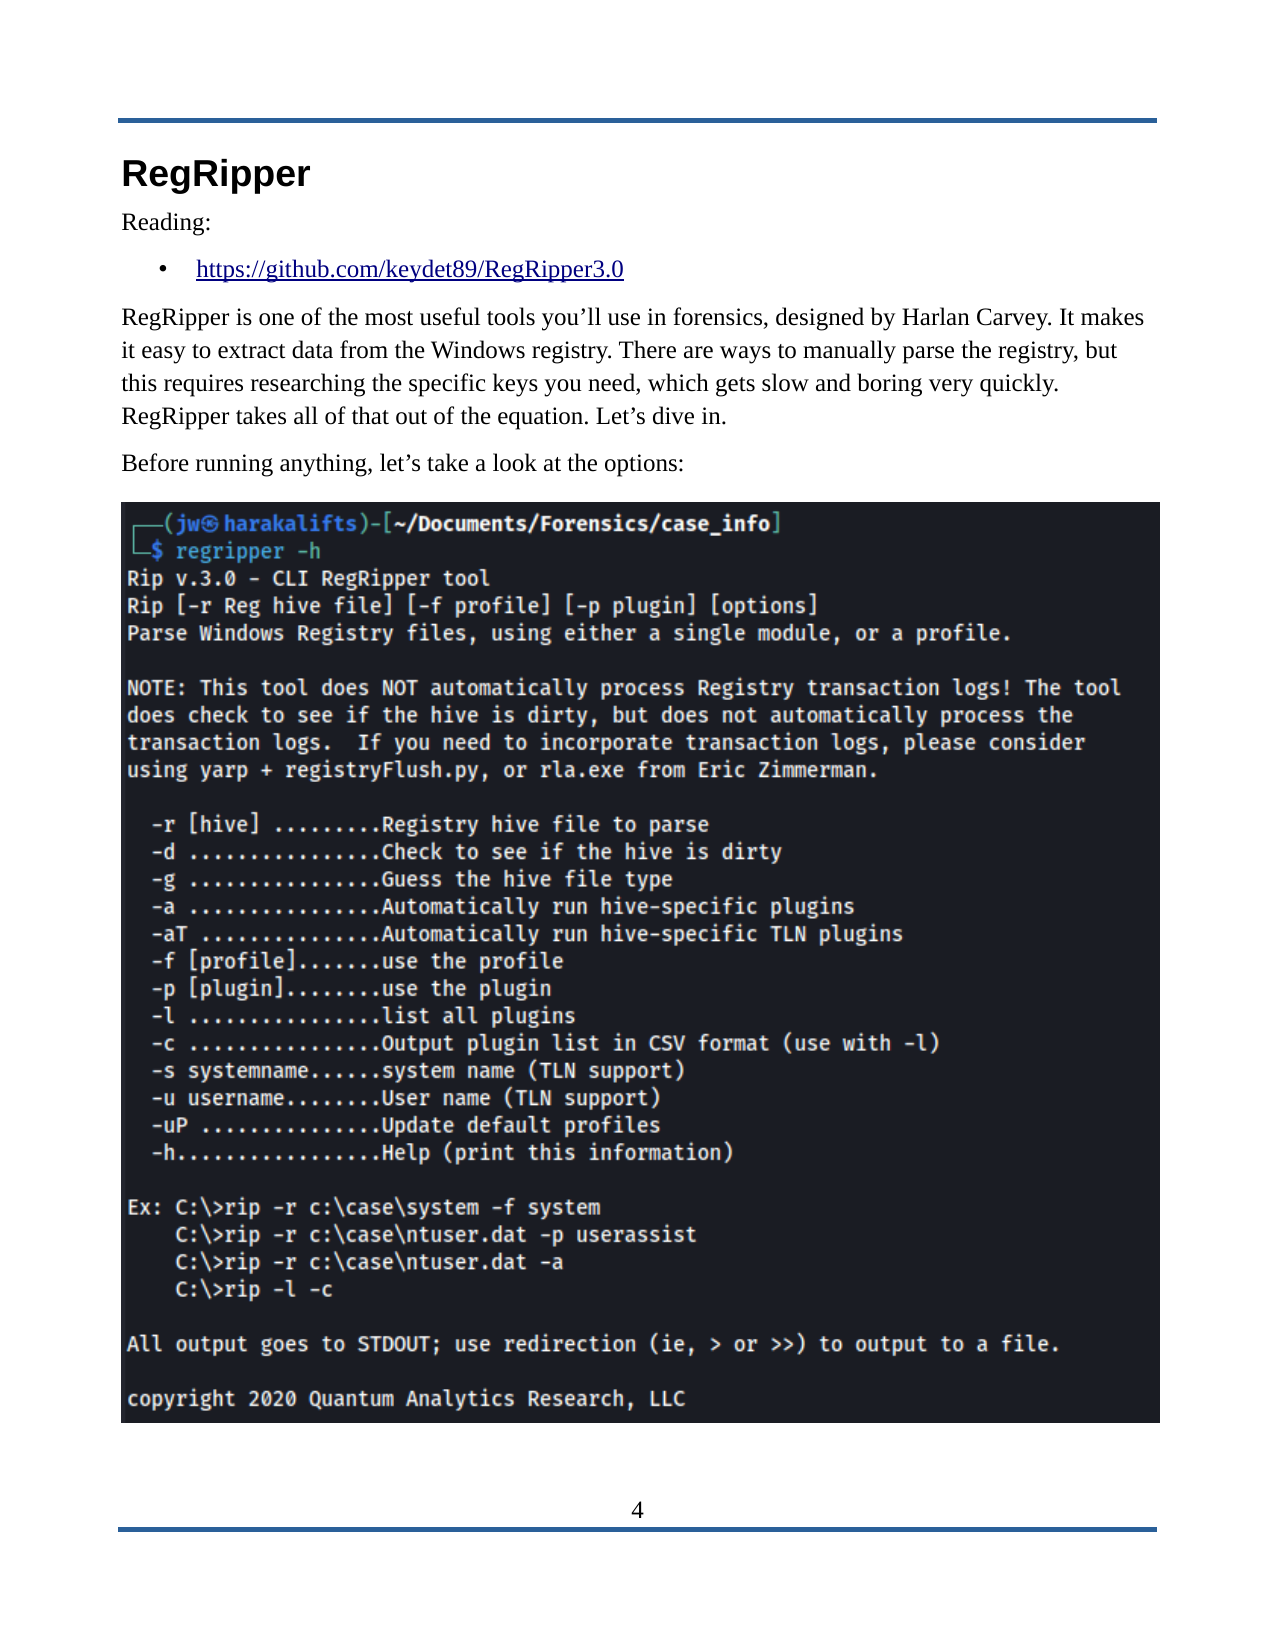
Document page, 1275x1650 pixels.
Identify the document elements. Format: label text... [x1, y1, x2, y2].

text Reading: [121, 207, 1154, 235]
picture [121, 502, 1160, 1423]
text RegRipper is one of the most useful tools you’ll use in forensics, designed by Harlan Carvey. It makes it easy to extract data from the Windows registry. There are ways to manually parse the registry, but this requires researching the specific keys you need, which gets slow and boring very quickly. RegRipper takes all of that out of the equation. Let’s dive in. [121, 302, 1154, 429]
list https://github.com/keydet89/RegRipper3.0 [158, 254, 1154, 283]
text Before running anything, let’s take a look at the options: [121, 448, 1154, 477]
subtitle RegRipper [121, 151, 1154, 194]
